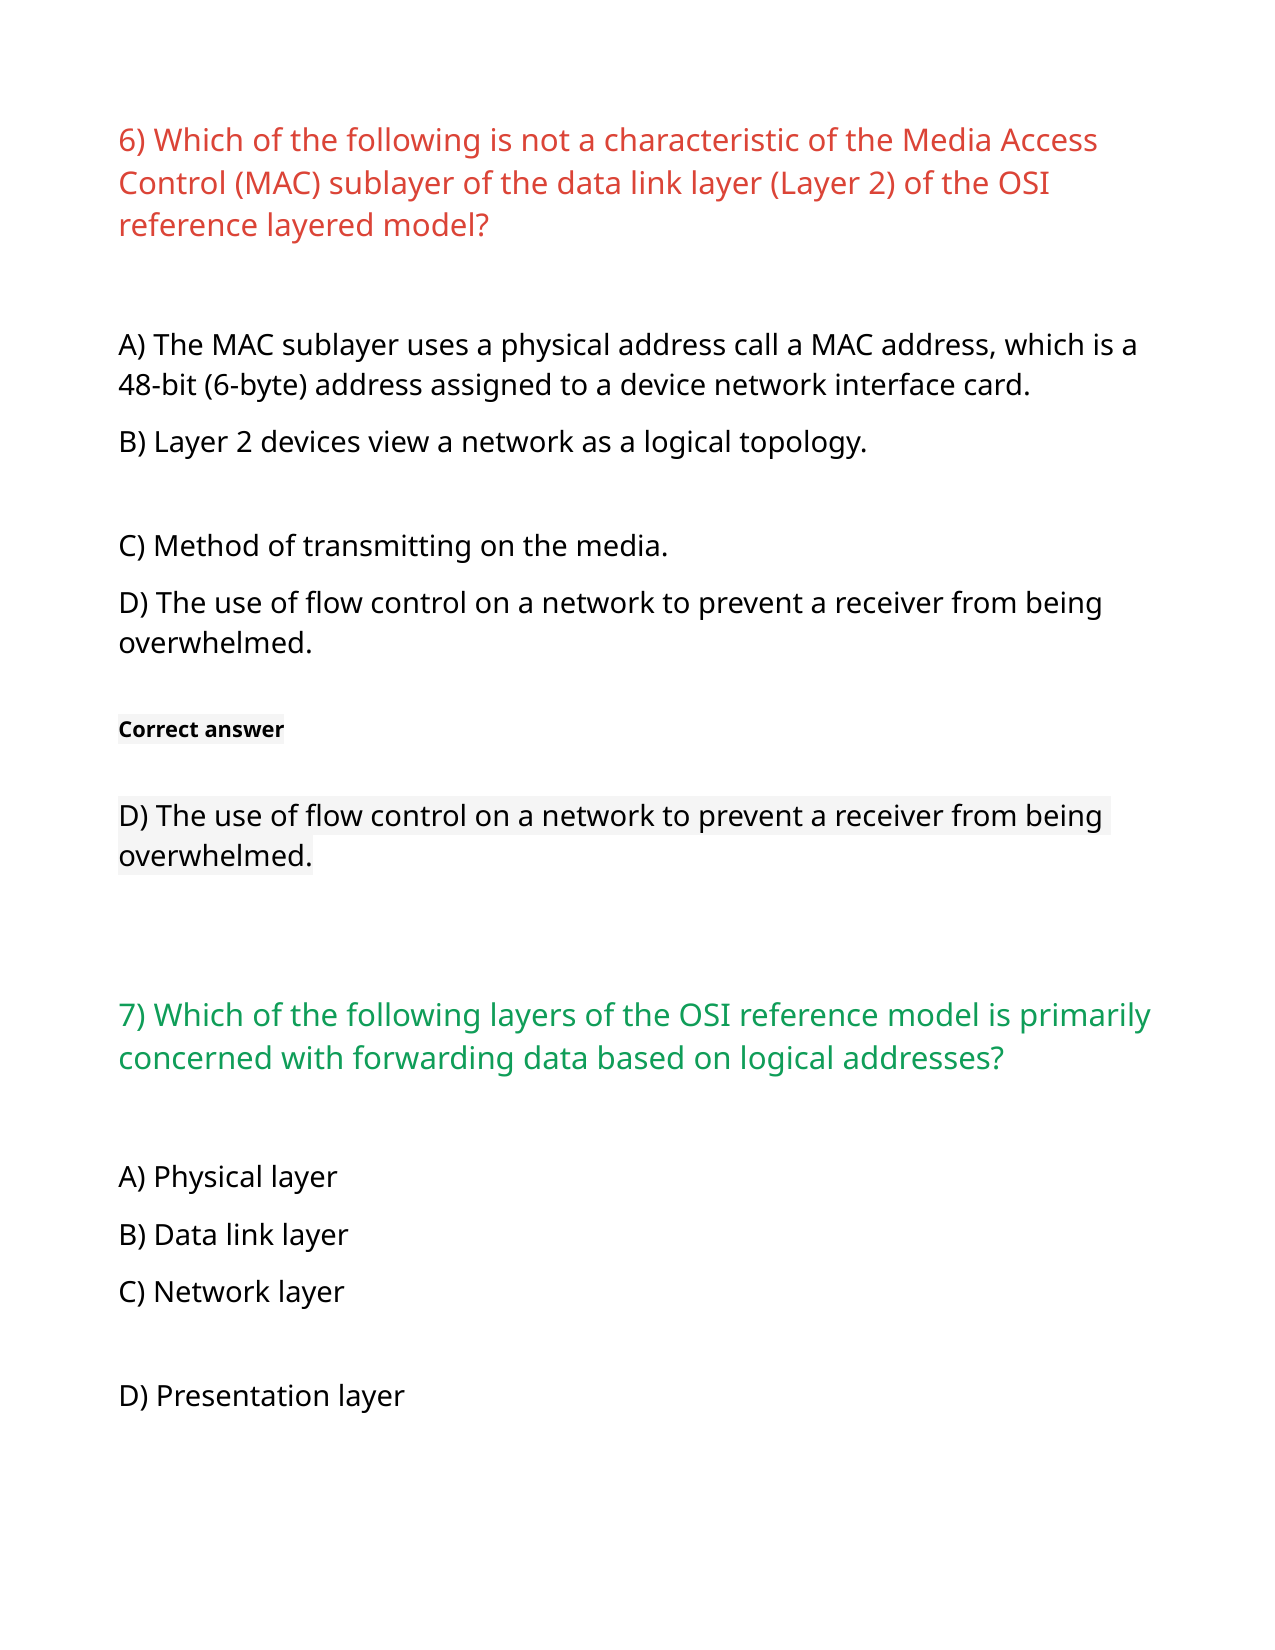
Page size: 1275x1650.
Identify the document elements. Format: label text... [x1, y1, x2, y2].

text D) The use of flow control on a network to prevent a receiver from being overwhelmed. [118, 582, 1157, 662]
text [0, 1157, 31, 1188]
text [0, 525, 31, 556]
text C) Method of transmitting on the media. [118, 525, 1157, 565]
text [0, 1375, 31, 1407]
text [0, 1272, 31, 1303]
text Correct answer [118, 714, 1157, 744]
text B) Layer 2 devices view a network as a logical topology. [118, 421, 1157, 461]
text A) Physical layer [118, 1157, 1157, 1196]
text [0, 1214, 31, 1245]
text B) Data link layer [118, 1214, 1157, 1254]
text D) The use of flow control on a network to prevent a receiver from being overwhelmed. [118, 796, 1157, 875]
text C) Network layer [118, 1272, 1157, 1311]
text D) Presentation layer [118, 1375, 1157, 1415]
text 7) Which of the following layers of the OSI reference model is primarily concerned with forwarding data based on logical addresses? [118, 993, 1157, 1079]
text A) The MAC sublayer uses a physical address call a MAC address, which is a 48-bit (6-byte) address assigned to a device network interface card. [118, 324, 1157, 403]
text 6) Which of the following is not a characteristic of the Media Access Control (MAC) sublayer of the data link layer (Layer 2) of the OSI reference layered model? [118, 118, 1157, 246]
